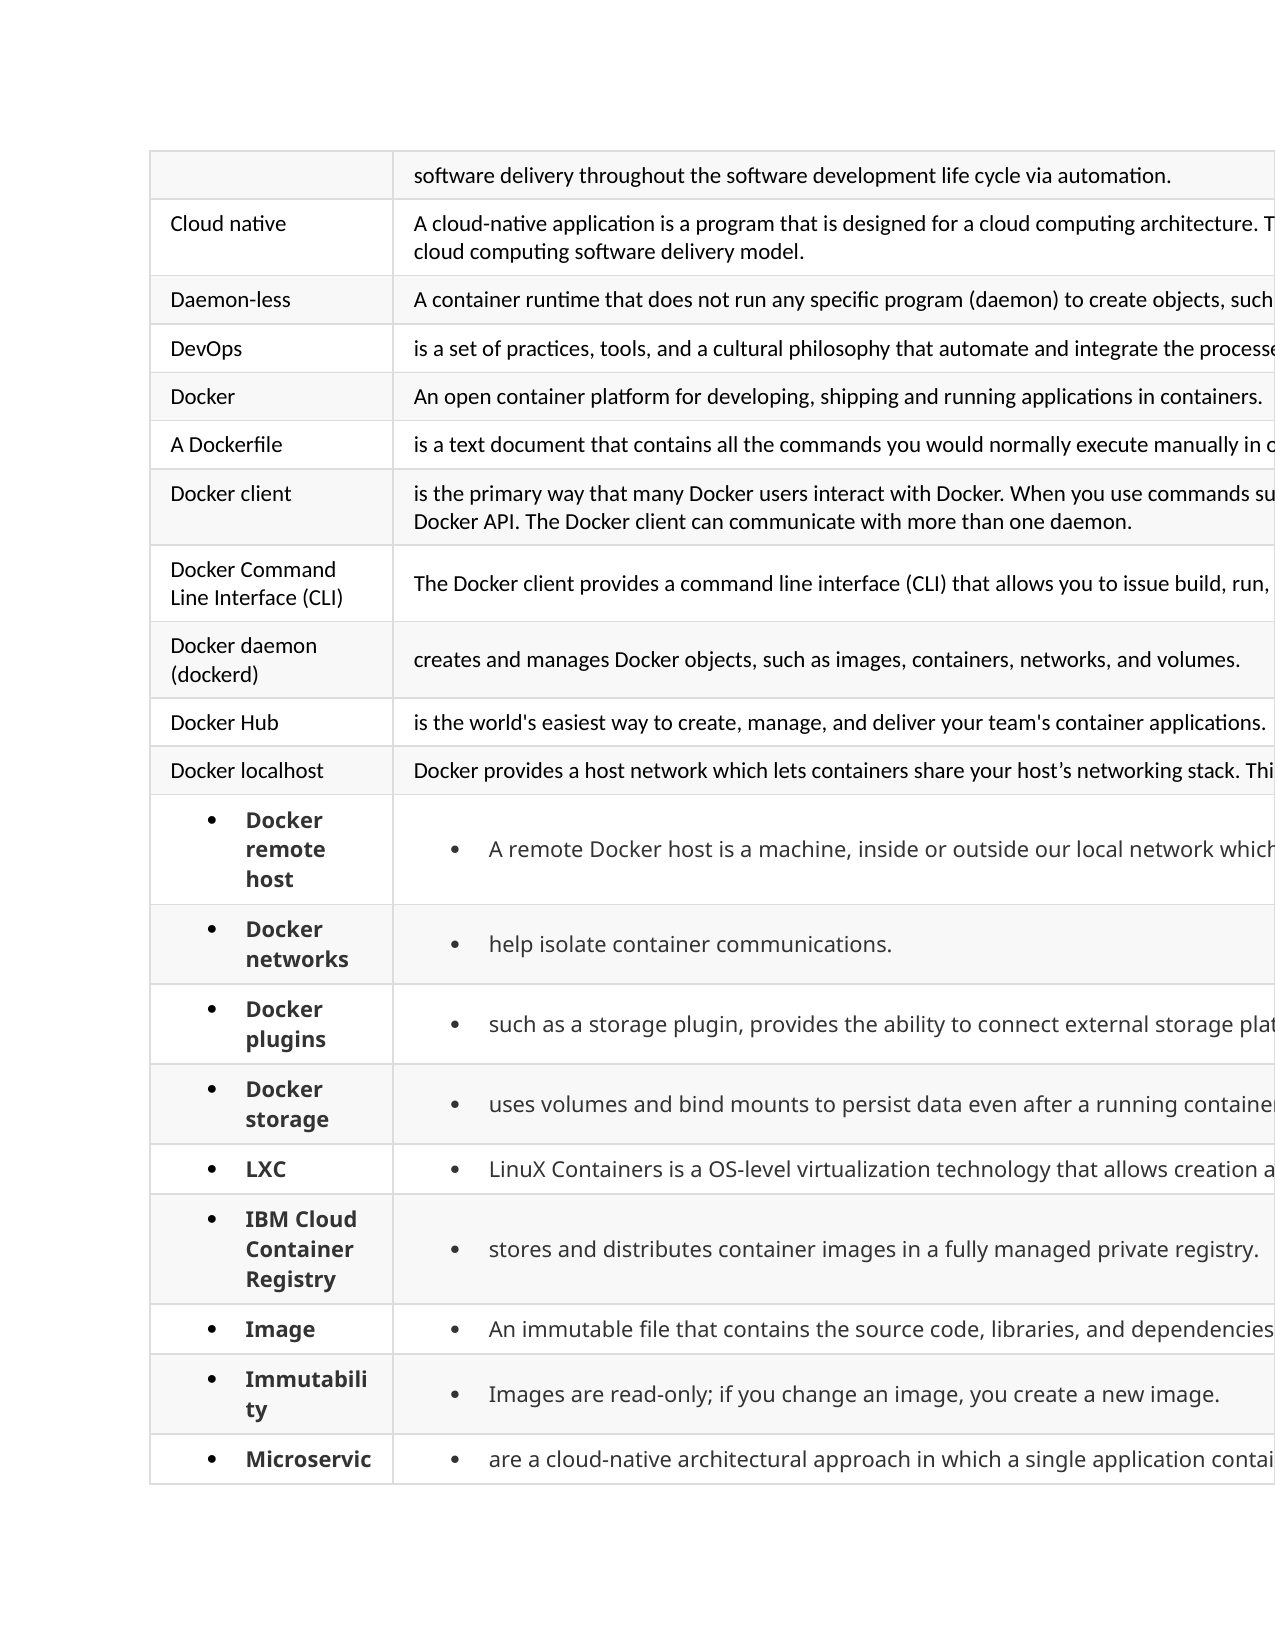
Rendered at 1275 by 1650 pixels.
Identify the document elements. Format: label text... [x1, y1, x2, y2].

table_cell Docker remote host [151, 795, 392, 903]
table_cell A Dockerfile [151, 421, 392, 468]
table_cell uses volumes and bind mounts to persist data even after a running container is stopped. [394, 1065, 1274, 1143]
table_cell Images are read-only; if you change an image, you create a new image. [394, 1355, 1274, 1433]
table_cell Cloud native [151, 200, 392, 275]
table_cell Docker storage [151, 1065, 392, 1143]
table_cell A container runtime that does not run any specific program (daemon) to create objects, such as images, containers, networks, and volumes. [394, 276, 1274, 323]
table_cell Image [151, 1305, 392, 1353]
table_cell Docker Hub [151, 699, 392, 745]
table_cell creates and manages Docker objects, such as images, containers, networks, and volumes. [394, 622, 1274, 697]
table_cell Docker [151, 373, 392, 420]
table_cell LinuX Containers is a OS-level virtualization technology that allows creation and running of multiple isolated Linux virtual environments (VE) on a single control host. [394, 1145, 1274, 1193]
table_cell [151, 152, 392, 198]
table_cell DevOps [151, 325, 392, 371]
table_cell is a set of practices, tools, and a cultural philosophy that automate and integrate the processes between software development and IT teams. [394, 325, 1274, 371]
table_cell Docker networks [151, 905, 392, 983]
table_cell Docker provides a host network which lets containers share your host’s networking stack. This approach means that a localhost in a container resolves to the physical host, instead of the container itself. [394, 747, 1274, 794]
table_cell Immutability [151, 1355, 392, 1433]
table_cell help isolate container communications. [394, 905, 1274, 983]
table_cell stores and distributes container images in a fully managed private registry. [394, 1195, 1274, 1303]
table_cell are a cloud-native architectural approach in which a single application contains many loosely coupled and independently deployable smaller components or services. [394, 1435, 1274, 1483]
table_cell Docker plugins [151, 985, 392, 1063]
table_cell An immutable file that contains the source code, libraries, and dependencies that are necessary for an application to run. Images are templates or blueprints for a container. [394, 1305, 1274, 1353]
table_cell The Docker client provides a command line interface (CLI) that allows you to issue build, run, and stop application commands to a Docker daemon. [394, 546, 1274, 621]
table_cell Docker localhost [151, 747, 392, 794]
table_cell An open container platform for developing, shipping and running applications in containers. [394, 373, 1274, 420]
table_cell A cloud-native application is a program that is designed for a cloud computing architecture. These applications are run and hosted in the cloud and are designed to capitalize on the inherent characteristics of a cloud computing software delivery model. [394, 200, 1274, 275]
table_cell Microservices [151, 1435, 392, 1483]
table_cell is the world's easiest way to create, manage, and deliver your team's container applications. [394, 699, 1274, 745]
table_cell is the primary way that many Docker users interact with Docker. When you use commands such as docker run, the client sends these commands to dockerd, which carries them out. The docker command uses the Docker API. The Docker client can communicate with more than one daemon. [394, 470, 1274, 544]
table_cell LXC [151, 1145, 392, 1193]
table_cell Daemon-less [151, 276, 392, 323]
table_cell Docker daemon (dockerd) [151, 622, 392, 697]
table_cell is a text document that contains all the commands you would normally execute manually in order to build a Docker image. Docker can build images automatically by reading the instructions from a Dockerfile. [394, 421, 1274, 468]
table_cell A remote Docker host is a machine, inside or outside our local network which is running a Docker Engine and has ports exposed for querying the Engine API. [394, 795, 1274, 903]
table_cell such as a storage plugin, provides the ability to connect external storage platforms. [394, 985, 1274, 1063]
table_cell Docker Command Line Interface (CLI) [151, 546, 392, 621]
table_cell A continuous integration and continuous deployment (CI/CD) pipeline is a series of steps that must be performed in order to deliver a new version of software. CI/CD pipelines are a practice focused on improving software delivery throughout the software development life cycle via automation. [394, 152, 1274, 198]
table_cell IBM Cloud Container Registry [151, 1195, 392, 1303]
table_cell Docker client [151, 470, 392, 544]
